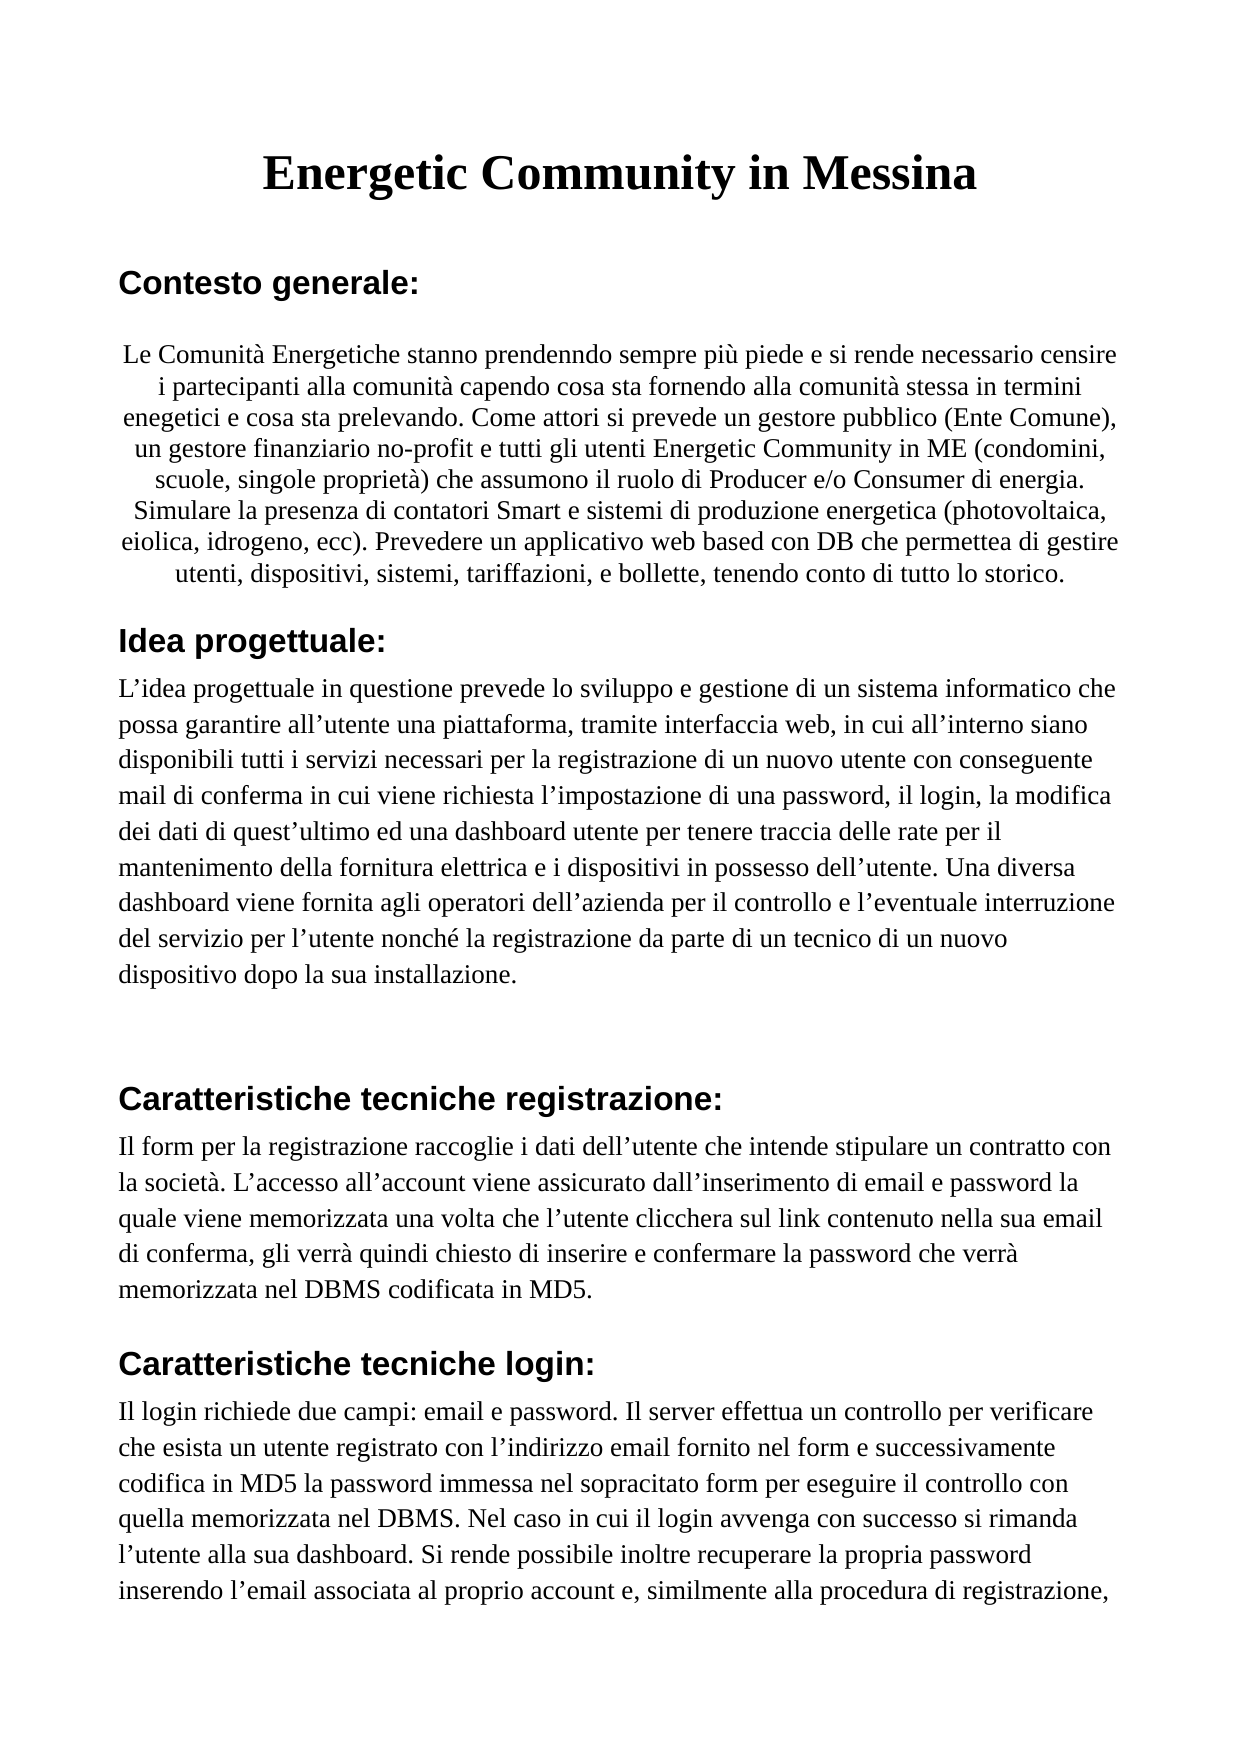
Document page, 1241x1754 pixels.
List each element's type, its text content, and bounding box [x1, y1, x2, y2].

subtitle Contesto generale: [118, 263, 1122, 301]
text Le Comunità Energetiche stanno prendenndo sempre più piede e si rende necessario censire i partecipanti alla comunità capendo cosa sta fornendo alla comunità stessa in termini enegetici e cosa sta prelevando. Come attori si prevede un gestore pubblico (Ente Comune), un gestore finanziario no-profit e tutti gli utenti Energetic Community in ME (condomini, scuole, singole proprietà) che assumono il ruolo di Producer e/o Consumer di energia. Simulare la presenza di contatori Smart e sistemi di produzione energetica (photovoltaica, eiolica, idrogeno, ecc). Prevedere un applicativo web based con DB che permettea di gestire utenti, dispositivi, sistemi, tariffazioni, e bollette, tenendo conto di tutto lo storico. [118, 339, 1122, 588]
text Il form per la registrazione raccoglie i dati dell’utente che intende stipulare un contratto con la società. L’accesso all’account viene assicurato dall’inserimento di email e password la quale viene memorizzata una volta che l’utente clicchera sul link contenuto nella sua email di conferma, gli verrà quindi chiesto di inserire e confermare la password che verrà memorizzata nel DBMS codificata in MD5. [118, 1130, 1122, 1304]
subtitle Idea progettuale: [118, 621, 1122, 659]
text Il login richiede due campi: email e password. Il server effettua un controllo per verificare che esista un utente registrato con l’indirizzo email fornito nel form e successivamente codifica in MD5 la password immessa nel sopracitato form per eseguire il controllo con quella memorizzata nel DBMS. Nel caso in cui il login avvenga con successo si rimanda l’utente alla sua dashboard. Si rende possibile inoltre recuperare la propria password inserendo l’email associata al proprio account e, similmente alla procedura di registrazione, [118, 1395, 1122, 1605]
text Energetic Community in Messina [118, 143, 1122, 201]
text L’idea progettuale in questione prevede lo sviluppo e gestione di un sistema informatico che possa garantire all’utente una piattaforma, tramite interfaccia web, in cui all’interno siano disponibili tutti i servizi necessari per la registrazione di un nuovo utente con conseguente mail di conferma in cui viene richiesta l’impostazione di una password, il login, la modifica dei dati di quest’ultimo ed una dashboard utente per tenere traccia delle rate per il mantenimento della fornitura elettrica e i dispositivi in possesso dell’utente. Una diversa dashboard viene fornita agli operatori dell’azienda per il controllo e l’eventuale interruzione del servizio per l’utente nonché la registrazione da parte di un tecnico di un nuovo dispositivo dopo la sua installazione. [118, 672, 1122, 989]
subtitle Caratteristiche tecniche login: [118, 1344, 1122, 1383]
subtitle Caratteristiche tecniche registrazione: [118, 1079, 1122, 1118]
